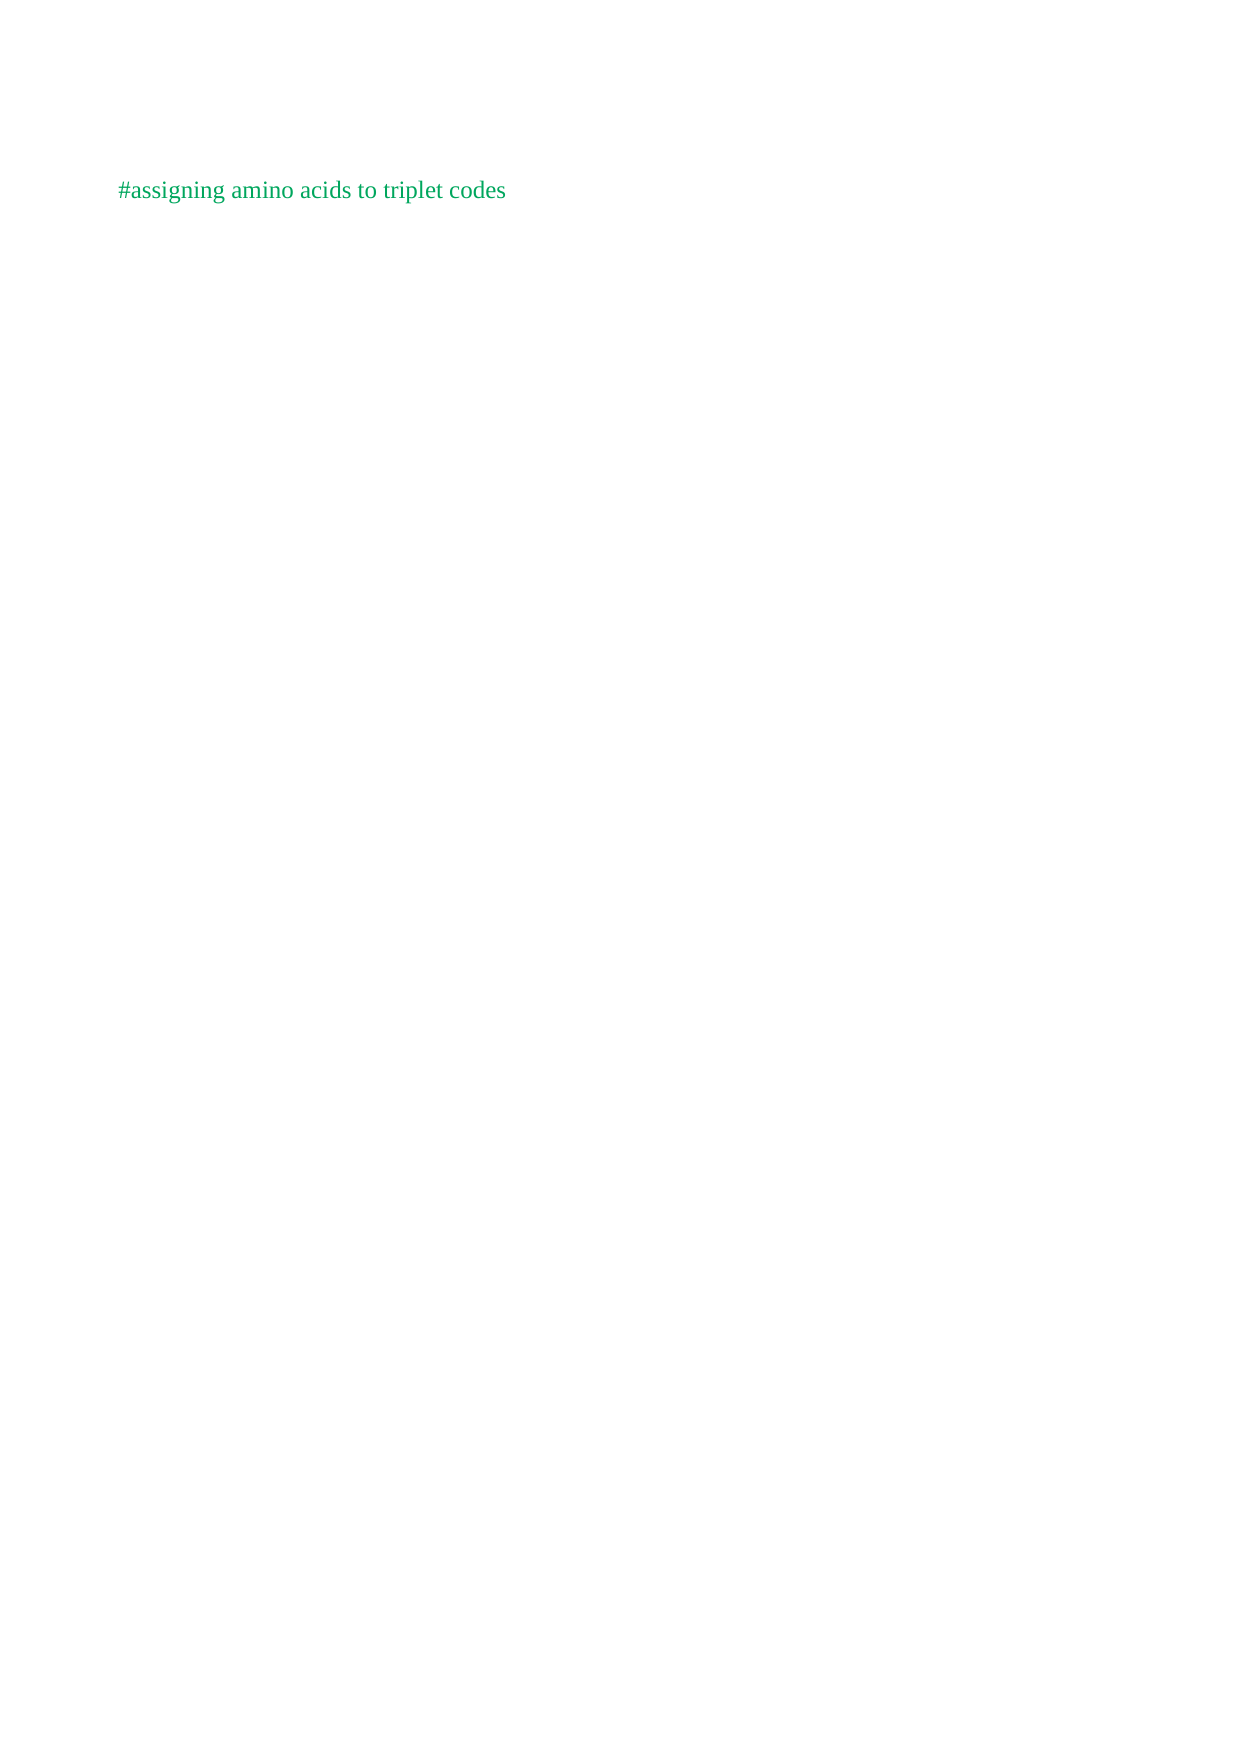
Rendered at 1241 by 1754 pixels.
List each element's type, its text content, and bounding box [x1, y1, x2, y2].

text #assigning amino acids to triplet codes [118, 176, 1122, 204]
